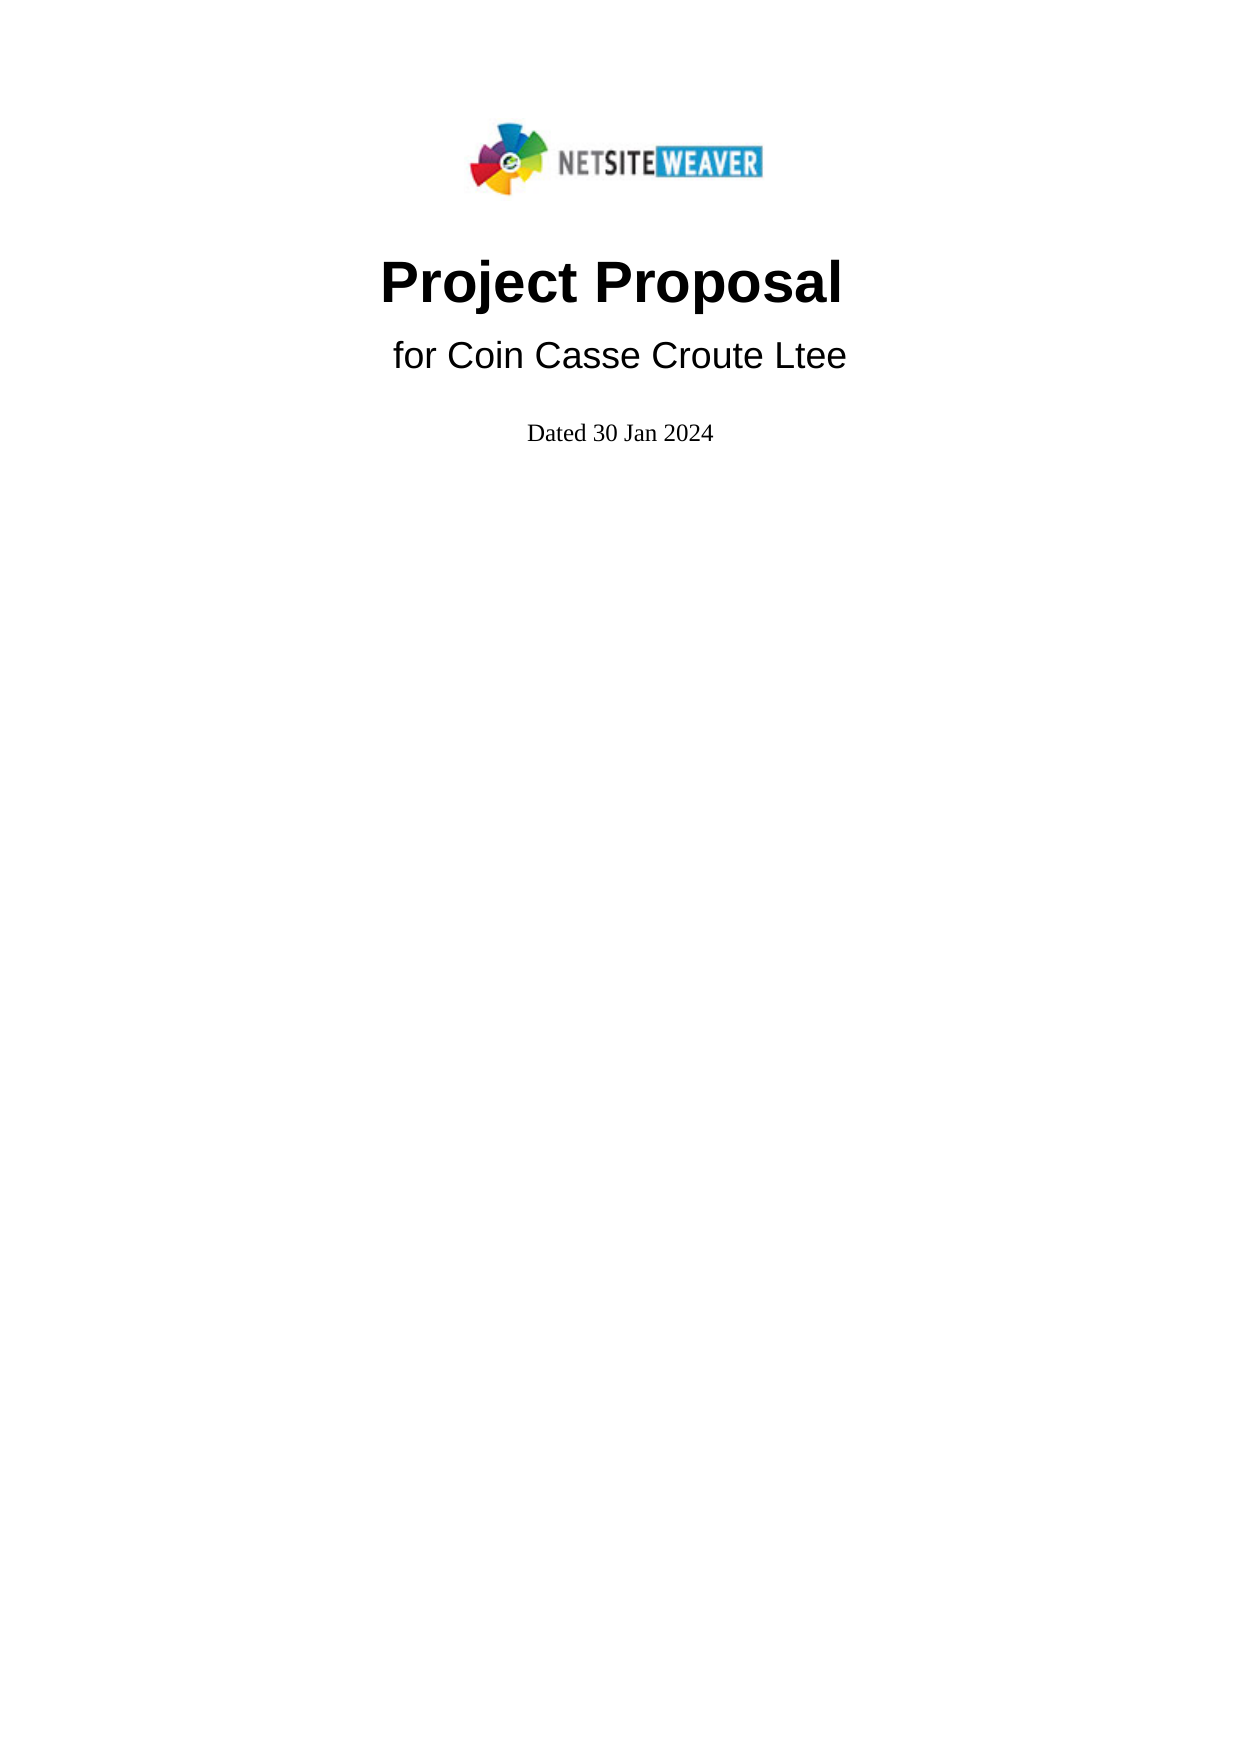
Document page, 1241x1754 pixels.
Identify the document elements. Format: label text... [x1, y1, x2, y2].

subtitle for Coin Casse Croute Ltee [118, 333, 1122, 377]
title Project Proposal [118, 248, 1122, 315]
text Dated 30 Jan 2024 [118, 418, 1122, 447]
picture [463, 118, 777, 201]
